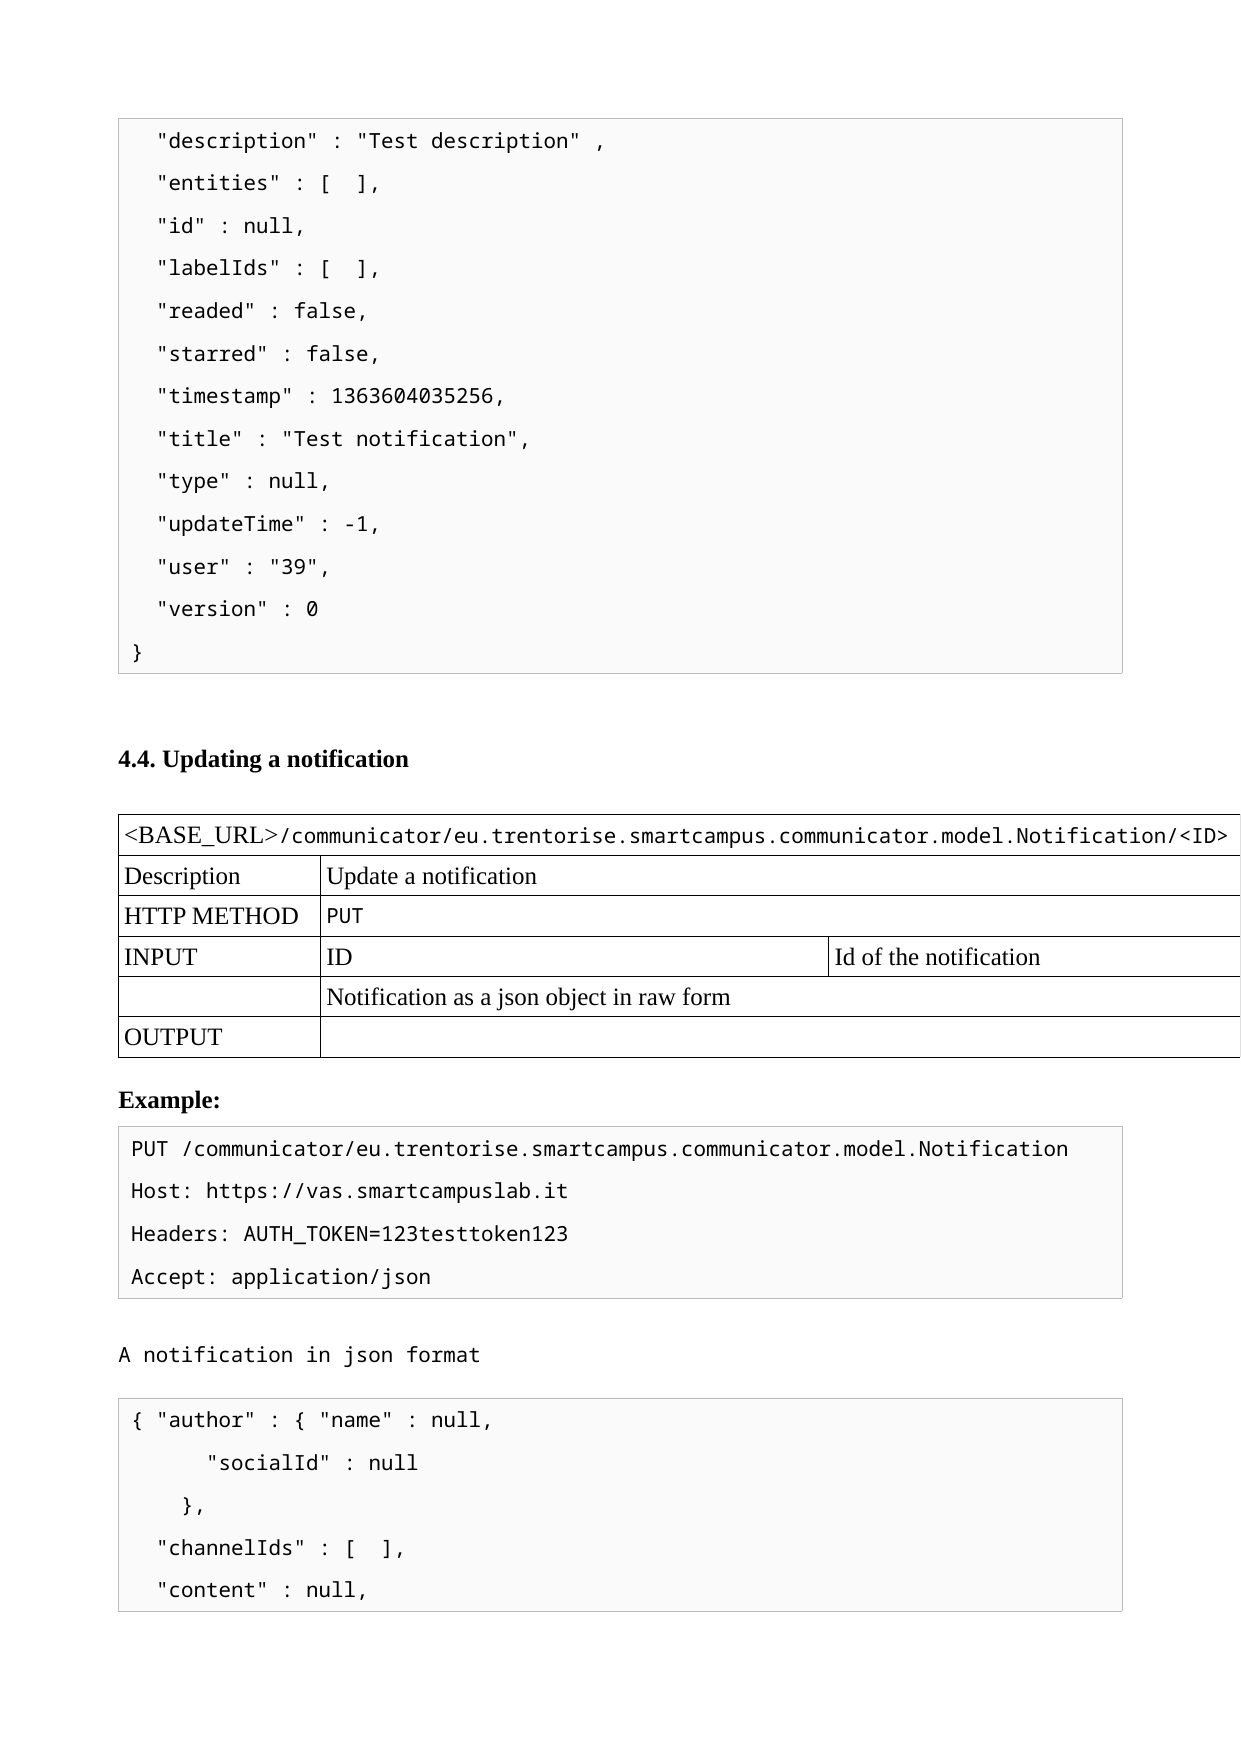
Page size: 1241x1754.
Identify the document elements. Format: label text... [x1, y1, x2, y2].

text 4.4. Updating a notification [118, 744, 1122, 773]
text "description" : "Test description" , [119, 119, 1122, 154]
text "user" : "39", [119, 544, 1122, 580]
text "id" : null, [119, 203, 1122, 239]
text }, [119, 1483, 1122, 1519]
table_cell Description [119, 856, 320, 895]
text PUT /communicator/eu.trentorise.smartcampus.communicator.model.Notification [119, 1127, 1122, 1162]
text { "author" : { "name" : null, [119, 1399, 1122, 1433]
text "timestamp" : 1363604035256, [119, 374, 1122, 410]
table_cell INPUT [119, 937, 320, 976]
table_cell [119, 977, 320, 1016]
text "version" : 0 [119, 587, 1122, 623]
text "content" : null, [119, 1568, 1122, 1611]
text } [119, 629, 1122, 673]
text "channelIds" : [ ], [119, 1525, 1122, 1561]
text Accept: application/json [119, 1254, 1122, 1298]
text "readed" : false, [119, 288, 1122, 324]
table_cell OUTPUT [119, 1017, 320, 1057]
table_cell HTTP METHOD [119, 896, 320, 936]
table_cell Id of the notification [829, 937, 1240, 976]
text "entities" : [ ], [119, 161, 1122, 197]
table_cell PUT [321, 896, 1240, 936]
text Example: [118, 1085, 1122, 1114]
text Host: https://vas.smartcampuslab.it [119, 1169, 1122, 1205]
text "socialId" : null [119, 1440, 1122, 1476]
table_header <BASE_URL>/communicator/eu.trentorise.smartcampus.communicator.model.Notification/<ID> [119, 815, 1240, 855]
text Headers: AUTH_TOKEN=123testtoken123 [119, 1212, 1122, 1248]
text "type" : null, [119, 459, 1122, 495]
text "title" : "Test notification", [119, 416, 1122, 452]
table_cell ID [321, 937, 828, 976]
table_cell Notification as a json object in raw form [321, 977, 1240, 1016]
text "updateTime" : -1, [119, 502, 1122, 538]
table_cell [321, 1017, 1240, 1057]
text A notification in json format [118, 1341, 1122, 1369]
text "labelIds" : [ ], [119, 246, 1122, 282]
table_cell Update a notification [321, 856, 1240, 895]
text "starred" : false, [119, 331, 1122, 367]
